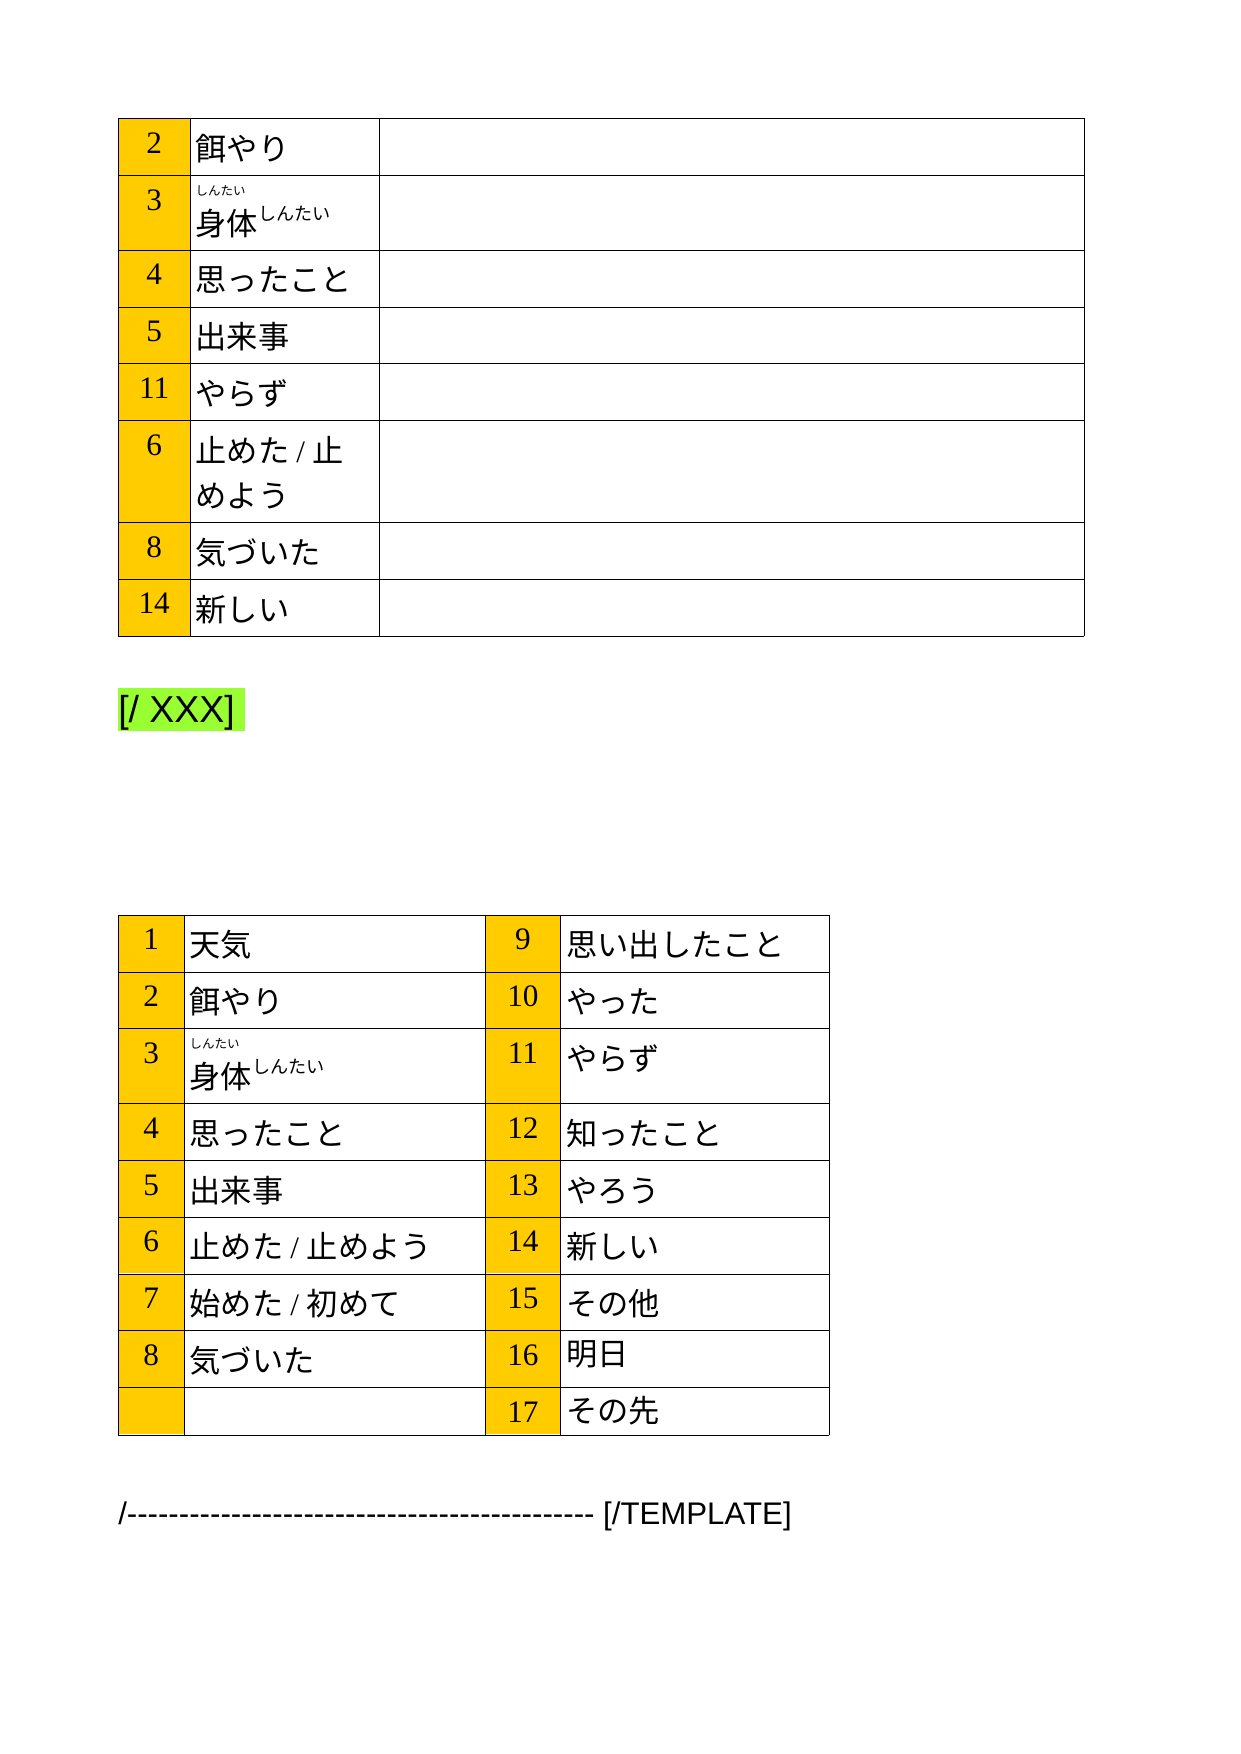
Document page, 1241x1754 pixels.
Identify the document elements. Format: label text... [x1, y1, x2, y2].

table_cell 14 [119, 580, 190, 636]
table_cell 身体しんたいしんたい [191, 176, 379, 250]
table_cell 知ったこと [561, 1104, 829, 1160]
table_cell 3 [119, 176, 190, 250]
table_cell その他 [561, 1275, 829, 1330]
table_cell 5 [119, 1161, 184, 1217]
table_header 思い出したこと [561, 916, 829, 972]
table_cell 思ったこと [191, 251, 379, 307]
table_cell 11 [486, 1029, 560, 1103]
table_cell 8 [119, 1331, 184, 1387]
table_cell 始めた / 初めて [185, 1275, 485, 1330]
table_cell [119, 1388, 184, 1434]
table_cell 気づいた [191, 523, 379, 579]
table_cell 新しい [191, 580, 379, 636]
table_cell 新しい [561, 1218, 829, 1273]
table_cell やろう [561, 1161, 829, 1217]
table_cell 13 [486, 1161, 560, 1217]
text /--------------------------------------------- [/TEMPLATE] [118, 1495, 1122, 1531]
table_cell [380, 364, 1084, 420]
table_header 9 [486, 916, 560, 972]
table_cell やった [561, 973, 829, 1028]
table_cell 餌やり [185, 973, 485, 1028]
table_header 1 [119, 916, 184, 972]
table_cell 6 [119, 1218, 184, 1273]
table_cell 15 [486, 1275, 560, 1330]
table_cell 2 [119, 119, 190, 175]
table_cell 4 [119, 251, 190, 307]
table_cell 10 [486, 973, 560, 1028]
table_cell 5 [119, 308, 190, 363]
table_cell 17 [486, 1388, 560, 1434]
table_cell 8 [119, 523, 190, 579]
table_cell 16 [486, 1331, 560, 1387]
table_cell 3 [119, 1029, 184, 1103]
table_cell [380, 251, 1084, 307]
table_cell [380, 308, 1084, 363]
table_cell [380, 119, 1084, 175]
table_header 天気 [185, 916, 485, 972]
table_cell 思ったこと [185, 1104, 485, 1160]
table_cell 止めた / 止めよう [191, 421, 379, 522]
table_cell 身体しんたいしんたい [185, 1029, 485, 1103]
table_cell [380, 523, 1084, 579]
table_cell 14 [486, 1218, 560, 1273]
table_cell 気づいた [185, 1331, 485, 1387]
text [/ XXX] [118, 687, 1122, 731]
table_cell やらず [561, 1029, 829, 1103]
table_cell 餌やり [191, 119, 379, 175]
table_cell 2 [119, 973, 184, 1028]
table_cell やらず [191, 364, 379, 420]
table_cell [380, 176, 1084, 250]
table_cell 6 [119, 421, 190, 522]
table_cell [380, 580, 1084, 636]
table_cell 11 [119, 364, 190, 420]
table_cell [380, 421, 1084, 522]
table_cell 出来事 [191, 308, 379, 363]
table_cell 出来事 [185, 1161, 485, 1217]
table_cell その先 [561, 1388, 829, 1434]
table_cell [185, 1388, 485, 1434]
table_cell 4 [119, 1104, 184, 1160]
table_cell 止めた / 止めよう [185, 1218, 485, 1273]
table_cell 7 [119, 1275, 184, 1330]
table_cell 12 [486, 1104, 560, 1160]
table_cell 明日 [561, 1331, 829, 1387]
